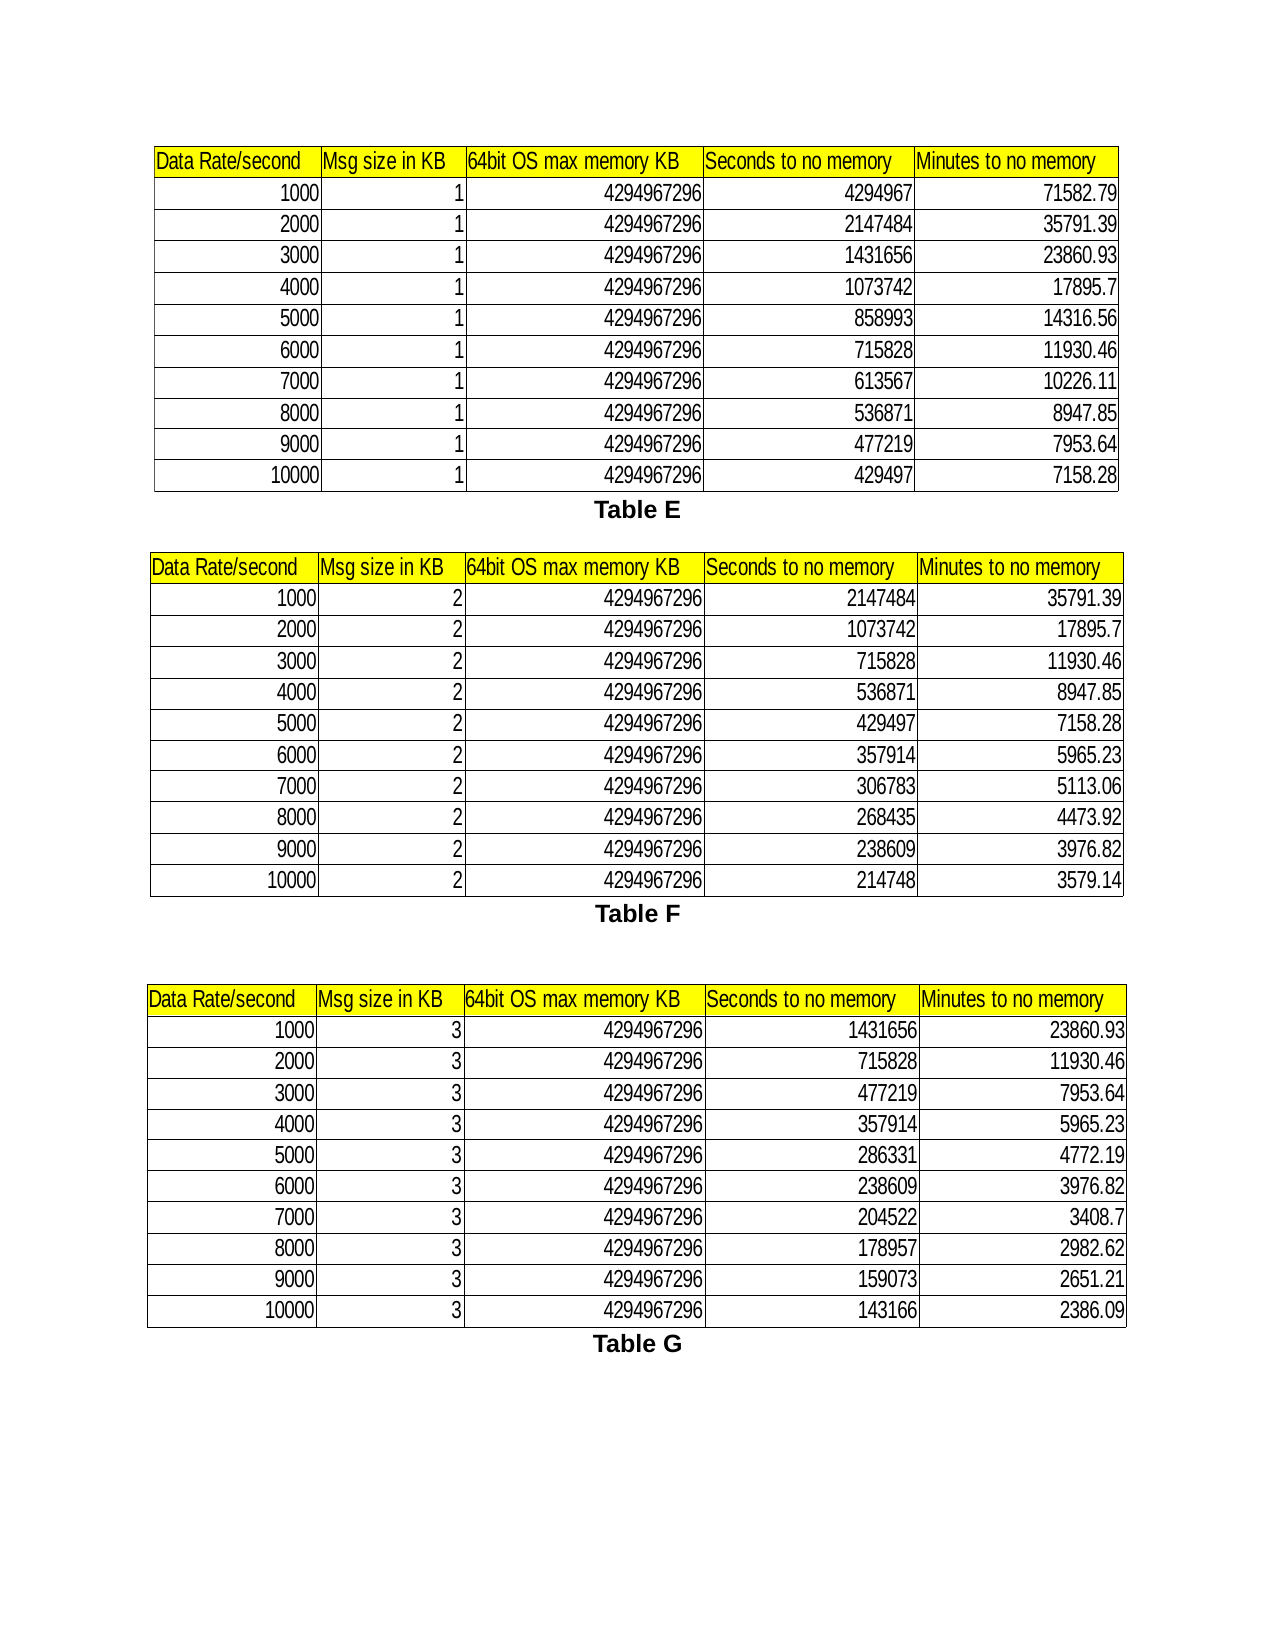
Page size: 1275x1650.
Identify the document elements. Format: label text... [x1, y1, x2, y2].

text Table E [118, 146, 1157, 524]
text Table G [118, 984, 1157, 1358]
text Table F [118, 552, 1157, 928]
